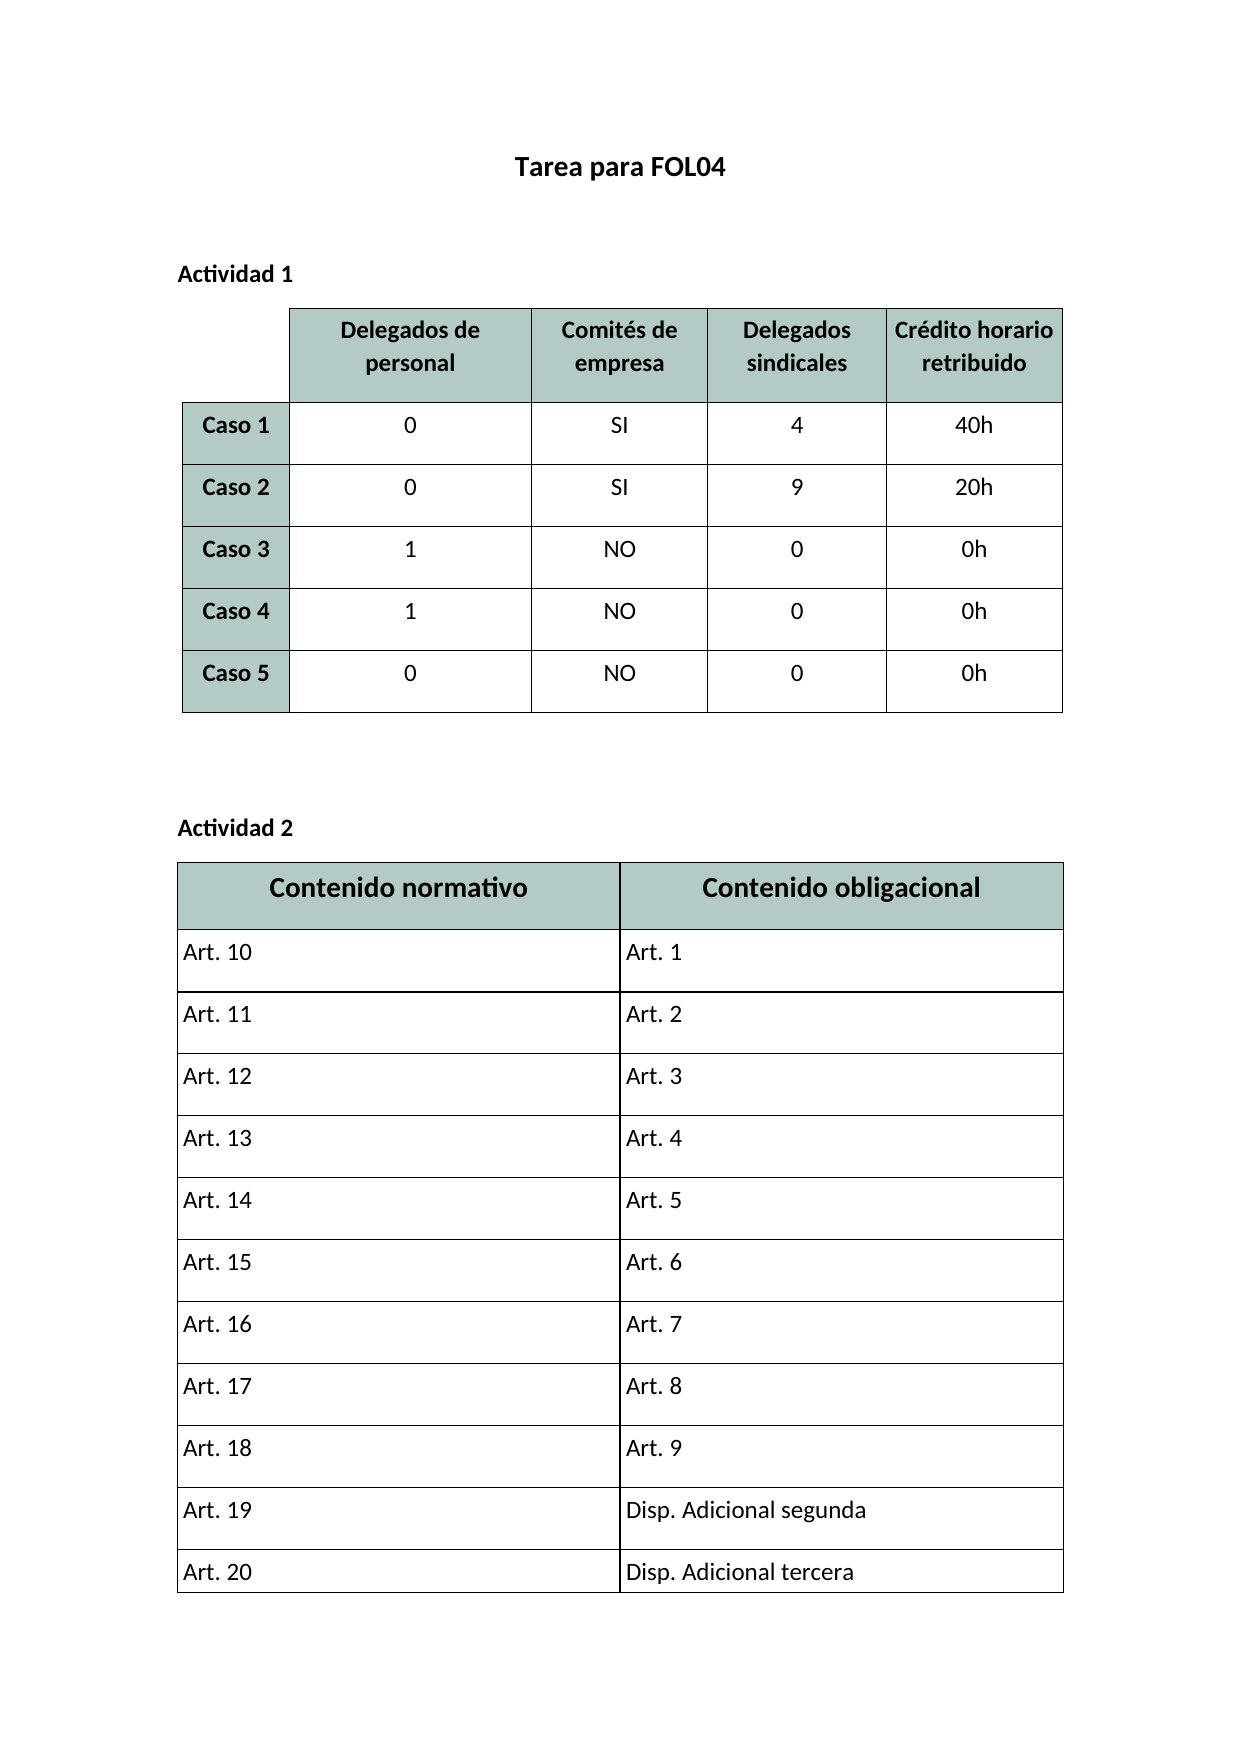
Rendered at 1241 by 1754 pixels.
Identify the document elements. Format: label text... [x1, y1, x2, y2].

table_cell 0 [290, 403, 531, 464]
table_cell Art. 8 [621, 1364, 1063, 1425]
table_cell Art. 16 [178, 1302, 619, 1363]
table_cell Art. 2 [621, 993, 1063, 1053]
table_header Crédito horario retribuido [887, 309, 1062, 402]
table_cell 0 [708, 651, 886, 712]
table_header [183, 308, 289, 402]
text Tarea para FOL04 [177, 148, 1063, 183]
table_cell NO [532, 589, 707, 650]
table_cell Art. 12 [178, 1054, 619, 1115]
table_cell Art. 4 [621, 1116, 1063, 1177]
table_cell Art. 10 [178, 930, 619, 991]
table_cell 0 [290, 651, 531, 712]
table_cell SI [532, 403, 707, 464]
table_cell Art. 13 [178, 1116, 619, 1177]
table_cell 0 [708, 589, 886, 650]
table_cell Art. 9 [621, 1426, 1063, 1487]
table_cell Art. 5 [621, 1178, 1063, 1239]
table_cell Caso 3 [183, 527, 289, 588]
table_header Contenido normativo [178, 863, 619, 929]
table_cell 4 [708, 403, 886, 464]
table_cell 0h [887, 527, 1062, 588]
table_cell 1 [290, 589, 531, 650]
table_cell Disp. Adicional tercera [621, 1550, 1063, 1592]
table_cell SI [532, 465, 707, 526]
table_cell Art. 18 [178, 1426, 619, 1487]
table_header Delegados de personal [290, 309, 531, 402]
table_cell NO [532, 651, 707, 712]
table_cell Art. 15 [178, 1240, 619, 1301]
table_cell NO [532, 527, 707, 588]
table_cell Art. 11 [178, 993, 619, 1053]
table_cell 0h [887, 651, 1062, 712]
table_cell 40h [887, 403, 1062, 464]
table_header Contenido obligacional [621, 863, 1063, 929]
table_cell 20h [887, 465, 1062, 526]
table_cell Disp. Adicional segunda [621, 1488, 1063, 1549]
table_cell Art. 14 [178, 1178, 619, 1239]
table_cell Caso 4 [183, 589, 289, 650]
table_cell 0h [887, 589, 1062, 650]
table_cell Caso 5 [183, 651, 289, 712]
table_cell Art. 7 [621, 1302, 1063, 1363]
table_cell Art. 19 [178, 1488, 619, 1549]
table_cell 9 [708, 465, 886, 526]
table_cell Caso 2 [183, 465, 289, 526]
table_cell Art. 1 [621, 930, 1063, 991]
table_cell Caso 1 [183, 403, 289, 464]
table_cell 1 [290, 527, 531, 588]
text Actividad 2 [177, 812, 1063, 843]
text Actividad 1 [177, 258, 1063, 288]
table_cell Art. 20 [178, 1550, 619, 1592]
table_header Comités de empresa [532, 309, 707, 402]
table_cell Art. 3 [621, 1054, 1063, 1115]
table_header Delegados sindicales [708, 309, 886, 402]
table_cell 0 [708, 527, 886, 588]
table_cell Art. 17 [178, 1364, 619, 1425]
table_cell Art. 6 [621, 1240, 1063, 1301]
table_cell 0 [290, 465, 531, 526]
